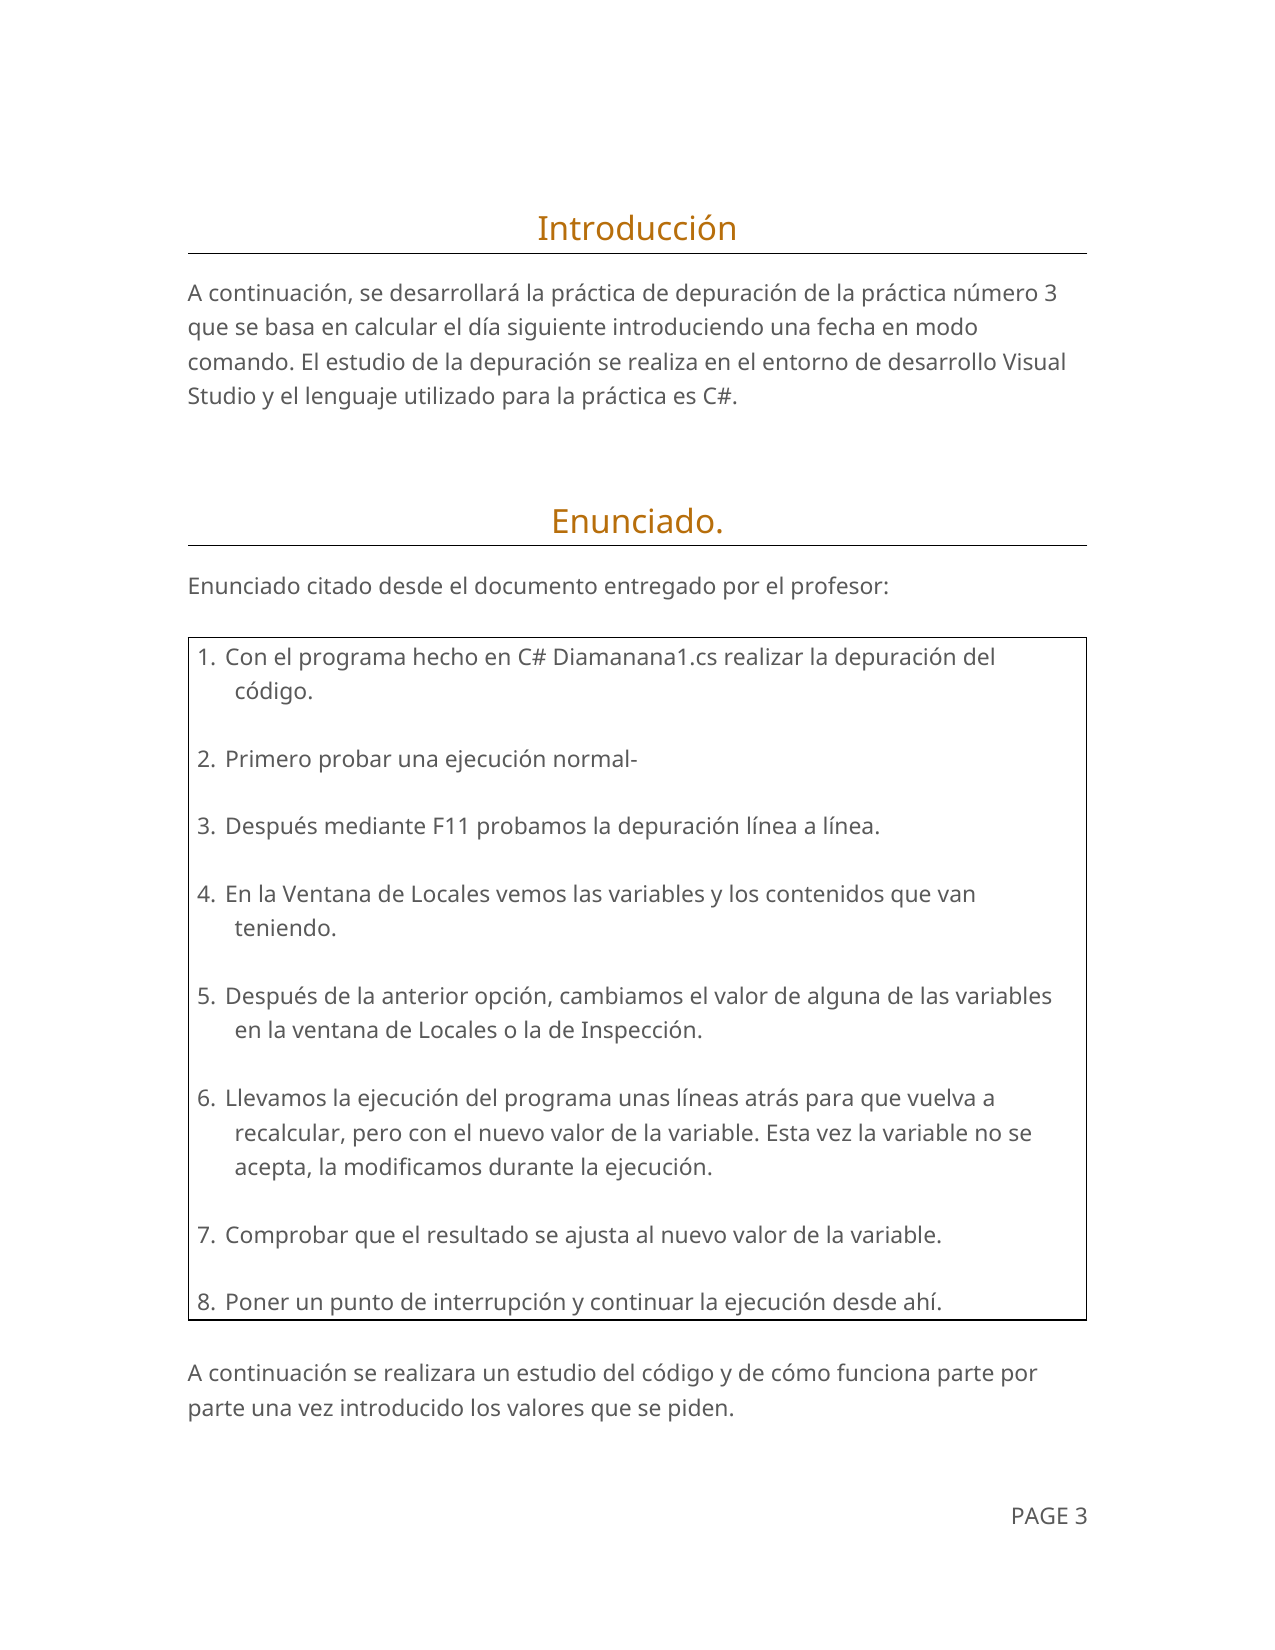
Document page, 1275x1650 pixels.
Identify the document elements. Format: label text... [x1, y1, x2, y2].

list Primero probar una ejecución normal- [189, 739, 1086, 774]
subtitle Enunciado. [187, 498, 1087, 546]
list Poner un punto de interrupción y continuar la ejecución desde ahí. [189, 1283, 1086, 1319]
list Después mediante F11 probamos la depuración línea a línea. [189, 807, 1086, 841]
list Después de la anterior opción, cambiamos el valor de alguna de las variables en la ventana de Locales o la de Inspección. [189, 977, 1086, 1046]
list Comprobar que el resultado se ajusta al nuevo valor de la variable. [189, 1215, 1086, 1250]
list Llevamos la ejecución del programa unas líneas atrás para que vuelva a recalcular, pero con el nuevo valor de la variable. Esta vez la variable no se acepta, la modificamos durante la ejecución. [189, 1079, 1086, 1182]
subtitle Introducción [187, 205, 1087, 254]
text A continuación, se desarrollará la práctica de depuración de la práctica número 3 que se basa en calcular el día siguiente introduciendo una fecha en modo comando. El estudio de la depuración se realiza en el entorno de desarrollo Visual Studio y el lenguaje utilizado para la práctica es C#. [187, 277, 1087, 411]
text A continuación se realizara un estudio del código y de cómo funciona parte por parte una vez introducido los valores que se piden. [187, 1357, 1087, 1423]
text Enunciado citado desde el documento entregado por el profesor: [187, 569, 1087, 601]
list En la Ventana de Locales vemos las variables y los contenidos que van teniendo. [189, 875, 1086, 943]
list Con el programa hecho en C# Diamanana1.cs realizar la depuración del código. [189, 638, 1086, 706]
